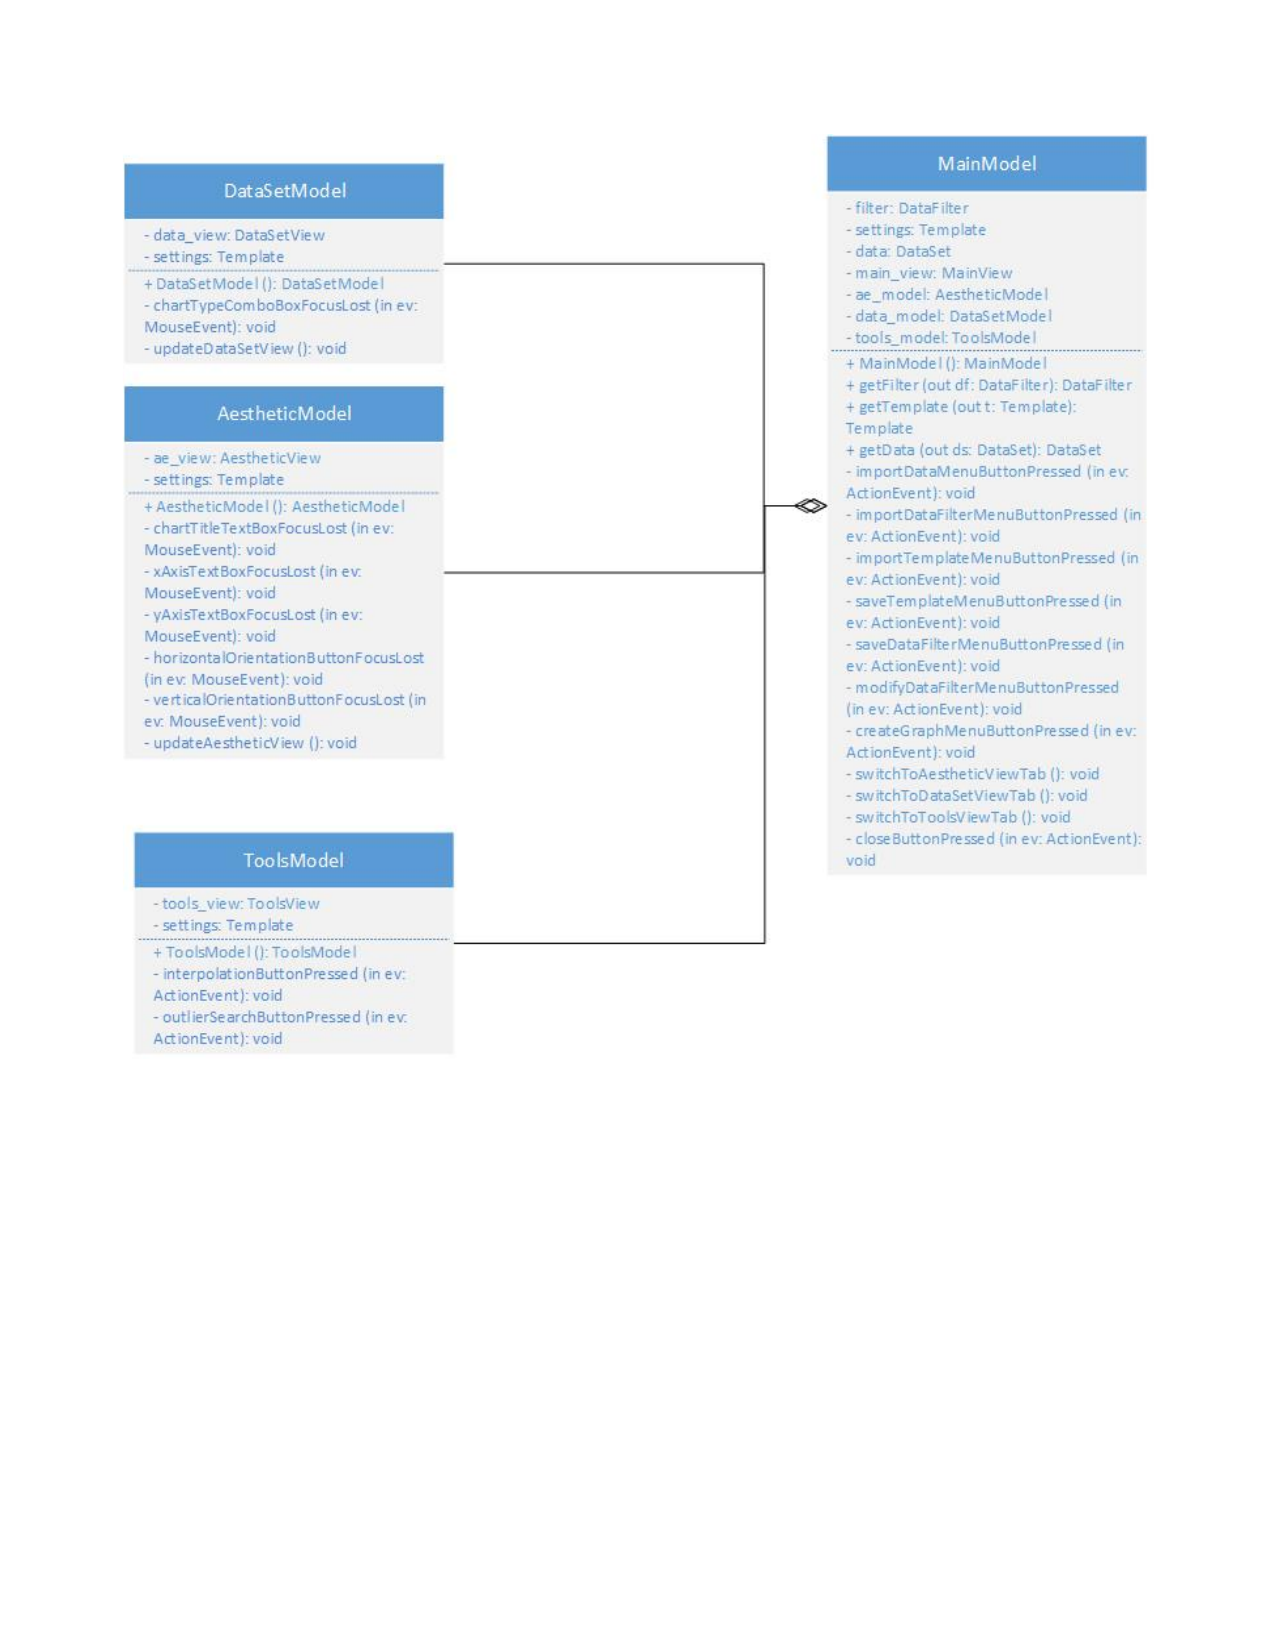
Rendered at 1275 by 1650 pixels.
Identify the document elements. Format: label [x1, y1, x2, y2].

picture [122, 134, 1155, 1059]
